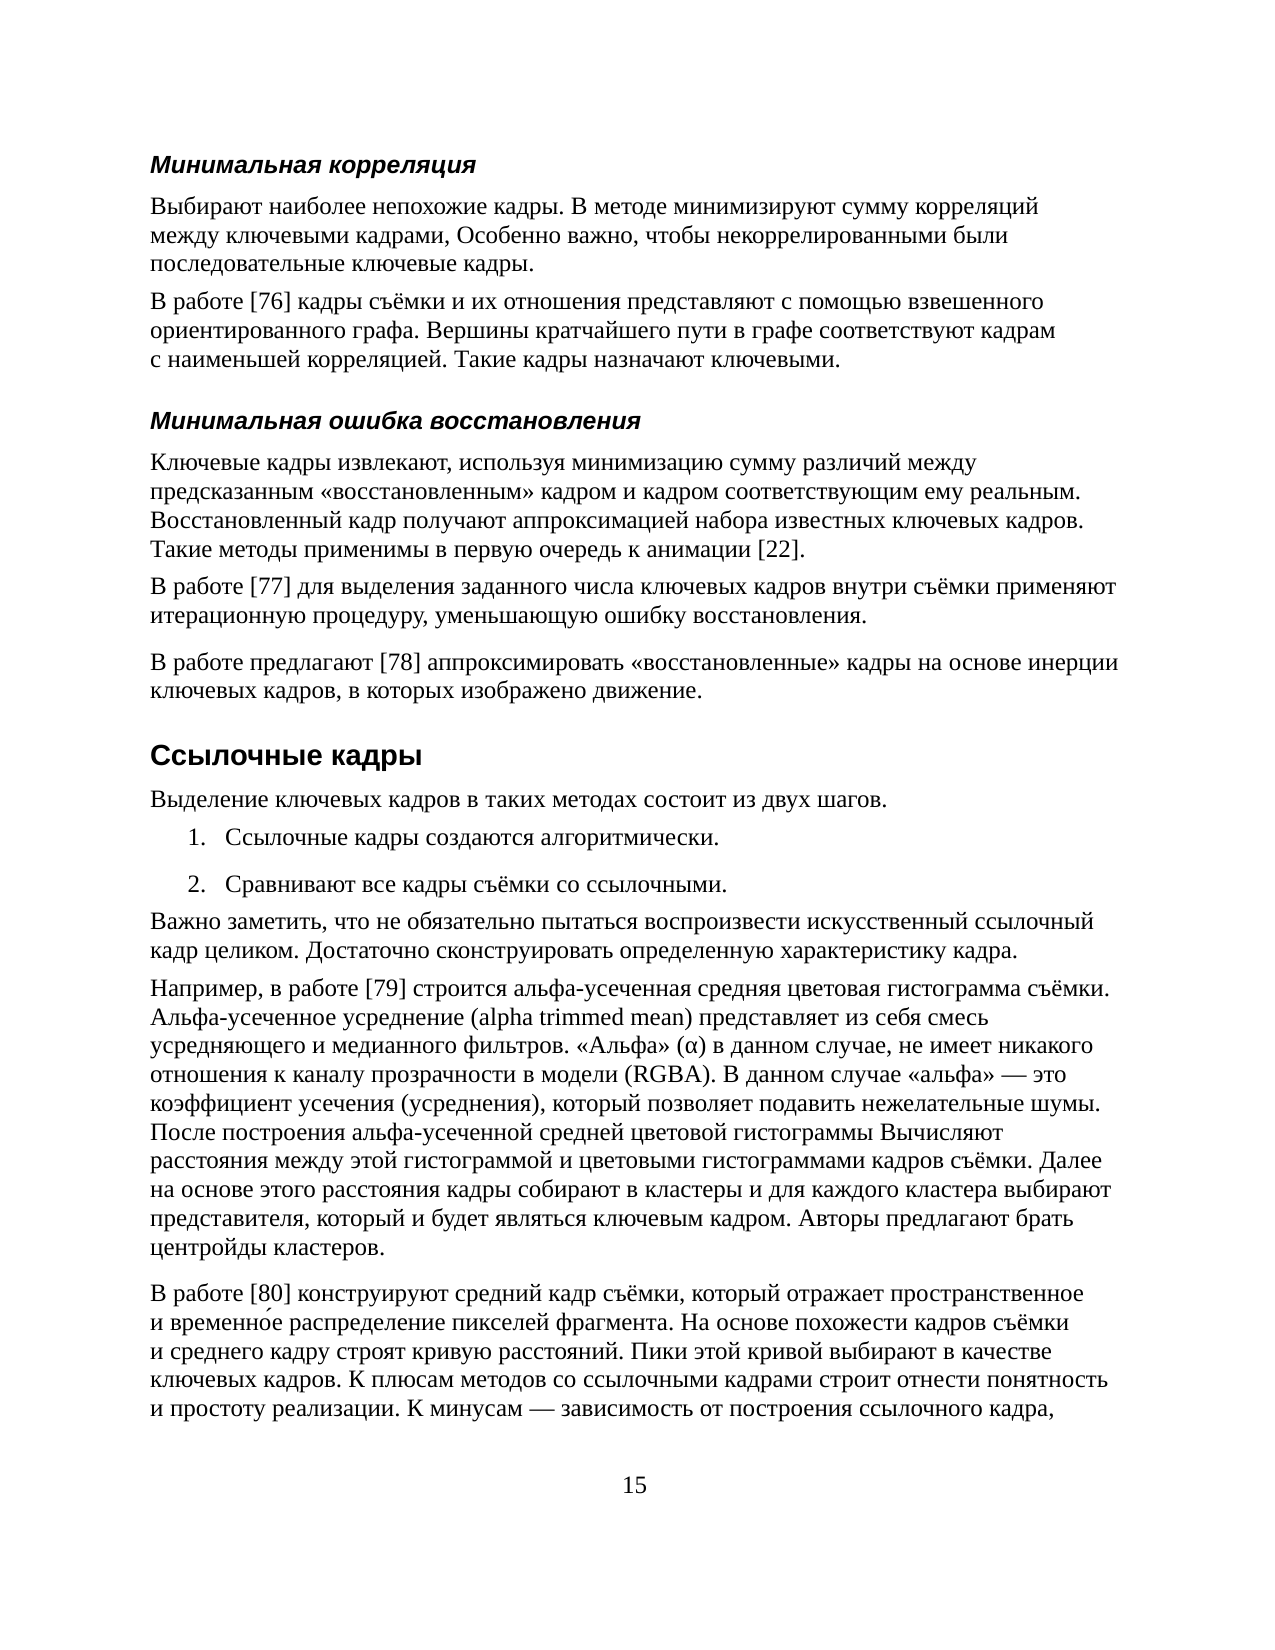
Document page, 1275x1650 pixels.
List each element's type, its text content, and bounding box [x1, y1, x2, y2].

text Например, в работе [79] строится aльфа-усеченная средняя цветовая гистограмма съёмки. Альфа-усеченное усреднение (alpha trimmed mean) представляет из себя смесь усредняющего и медианного фильтров. «Альфа» (α) в данном случае, не имеет никакого отношения к каналу прозрачности в модели (RGBA). В данном случае «альфа» — это коэффициент усечения (усреднения), который позволяет подавить нежелательные шумы. После построения aльфа-усеченной средней цветовой гистограммы Вычисляют расстояния между этой гистограммой и цветовыми гистограммами кадров съёмки. Далее на основе этого расстояния кадры собирают в кластеры и для каждого кластера выбирают представителя, который и будет являться ключевым кадром. Авторы предлагают брать центройды кластеров. [150, 973, 1125, 1260]
text В работе предлагают [78] аппроксимировать «восстановленные» кадры на основе инерции ключевых кадров, в которых изображено движение. [150, 647, 1125, 704]
text В работе [76] кадры съёмки и их отношения представляют с помощью взвешенного ориентированного графа. Вершины кратчайшего пути в графе соответствуют кадрам с наименьшей корреляцией. Такие кадры назначают ключевыми. [150, 286, 1125, 372]
subtitle Ссылочные кадры [150, 738, 1125, 772]
subtitle Минимальная ошибка восстановления [150, 406, 1125, 435]
text В работе [77] для выделения заданного числа ключевых кадров внутри съёмки применяют итерационную процедуру, уменьшающую ошибку восстановления. [150, 571, 1125, 629]
list Ссылочные кадры создаются алгоритмически. [187, 822, 1125, 851]
text Важно заметить, что не обязательно пытаться воспроизвести искусственный ссылочный кадр целиком. Достаточно сконструировать определенную характеристику кадра. [150, 906, 1125, 964]
text В работе [80] конструируют средний кадр съёмки, который отражает пространственное и временно́е распределение пикселей фрагмента. На основе похожести кадров съёмки и среднего кадру строят кривую расстояний. Пики этой кривой выбирают в качестве ключевых кадров. К плюсам методов со ссылочными кадрами строит отнести понятность и простоту реализации. К минусам — зависимость от построения ссылочного кадра, [150, 1278, 1125, 1422]
text Ключевые кадры извлекают, используя минимизацию сумму различий между предсказанным «восстановленным» кадром и кадром соответствующим ему реальным. Восстановленный кадр получают аппроксимацией набора известных ключевых кадров. Такие методы применимы в первую очередь к анимации [22]. [150, 447, 1125, 562]
text Выбирают наиболее непохожие кадры. В методе минимизируют сумму корреляций между ключевыми кадрами, Особенно важно, чтобы некоррелированными были последовательные ключевые кадры. [150, 191, 1125, 277]
subtitle Минимальная корреляция [150, 150, 1125, 178]
text Выделение ключевых кадров в таких методах состоит из двух шагов. [150, 784, 1125, 813]
list Сравнивают все кадры съёмки со ссылочными. [187, 869, 1125, 897]
